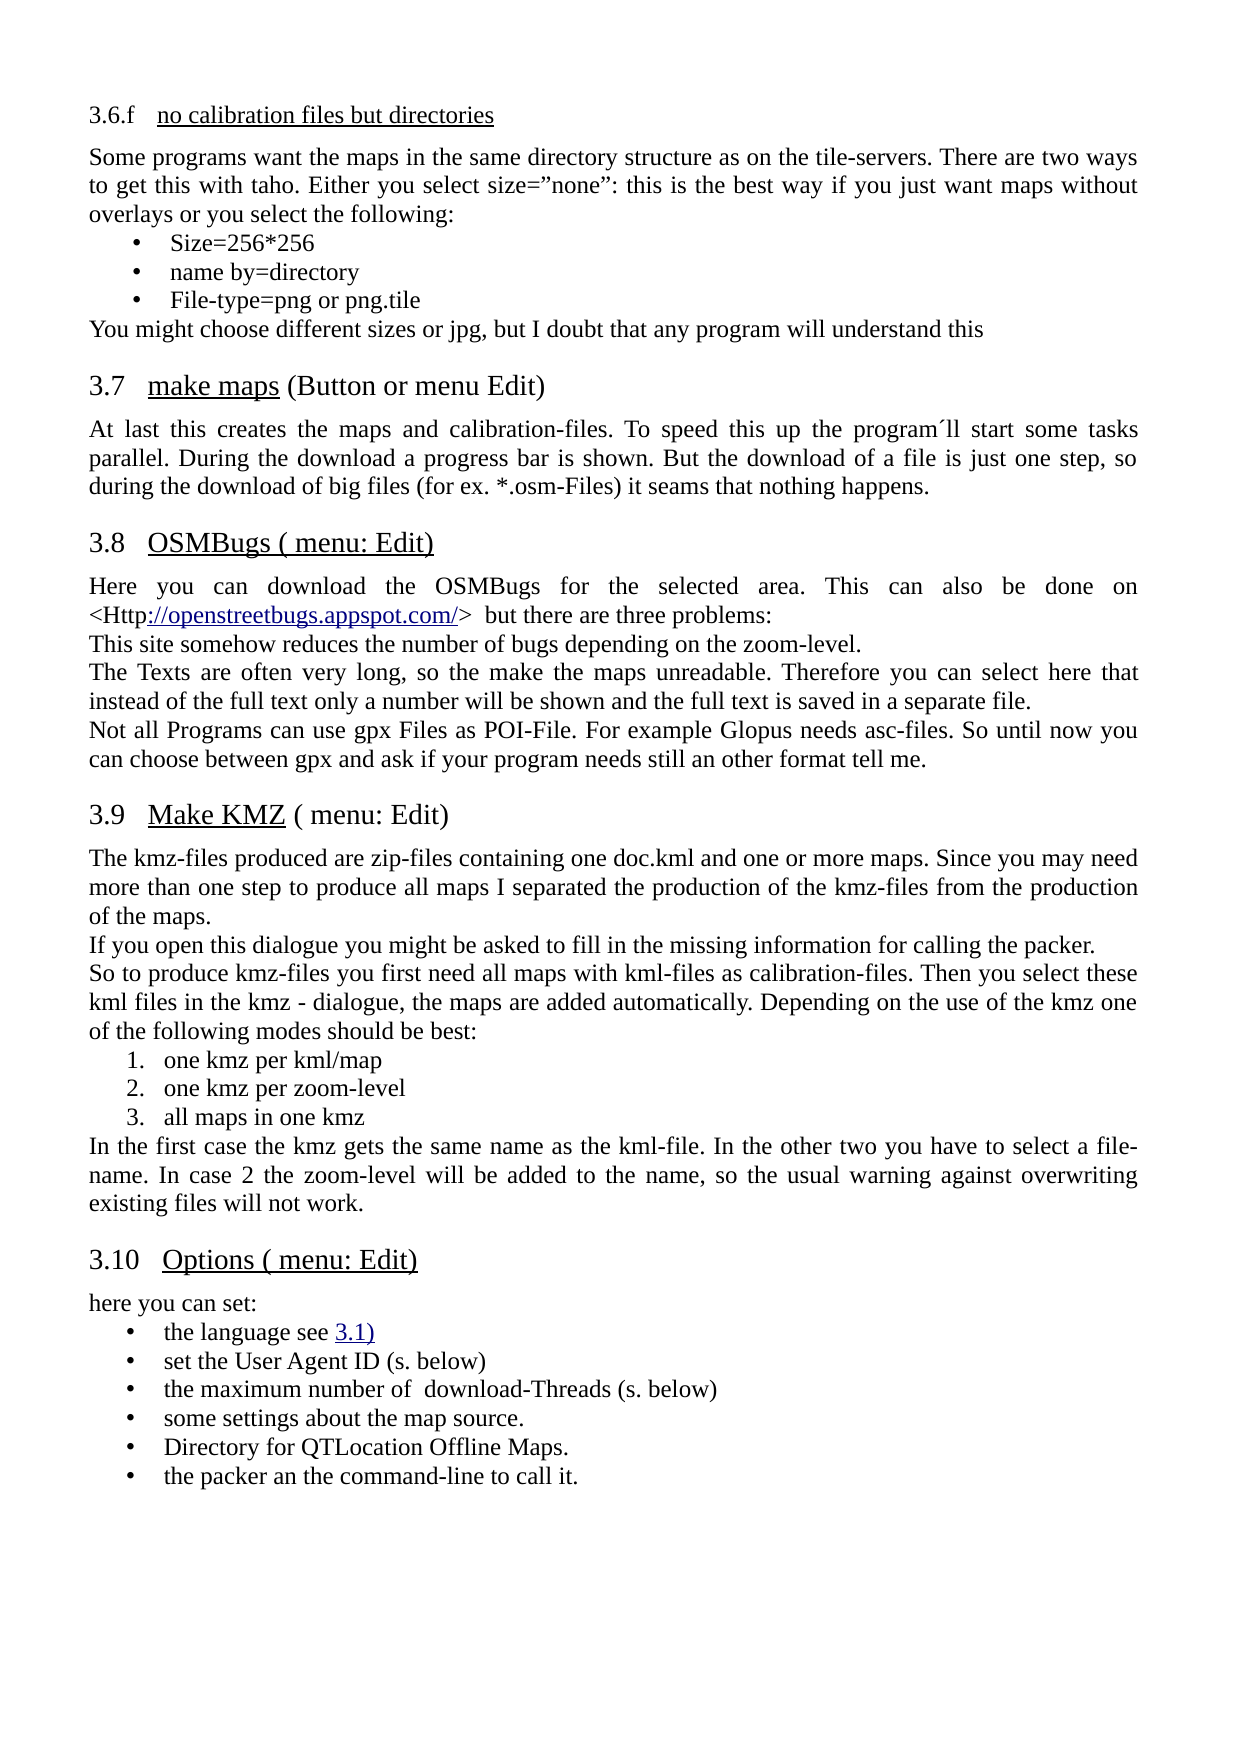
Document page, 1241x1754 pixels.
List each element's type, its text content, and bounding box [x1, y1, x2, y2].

list the maximum number of download-Threads (s. below) [126, 1374, 1140, 1403]
list set the User Agent ID (s. below) [126, 1346, 1140, 1374]
text Not all Programs can use gpx Files as POI-File. For example Glopus needs asc-files. So until now you can choose between gpx and ask if your program needs still an other format tell me. [88, 715, 1140, 772]
list the language see 3.1) [126, 1317, 1140, 1346]
text This site somehow reduces the number of bugs depending on the zoom-level. [88, 629, 1140, 657]
list one kmz per zoom-level [126, 1073, 1140, 1102]
text If you open this dialogue you might be asked to fill in the missing information for calling the packer. [88, 930, 1140, 958]
subtitle Options ( menu: Edit) [88, 1242, 1140, 1276]
list File-type=png or png.tile [132, 285, 1140, 314]
text You might choose different sizes or jpg, but I doubt that any program will understand this [88, 314, 1140, 343]
text The kmz-files produced are zip-files containing one doc.kml and one or more maps. Since you may need more than one step to produce all maps I separated the production of the kmz-files from the production of the maps. [88, 843, 1140, 930]
list the packer an the command-line to call it. [126, 1461, 1140, 1489]
text At last this creates the maps and calibration-files. To speed this up the program´ll start some tasks parallel. During the download a progress bar is shown. But the download of a file is just one step, so during the download of big files (for ex. *.osm-Files) it seams that nothing happens. [88, 414, 1140, 500]
text Here you can download the OSMBugs for the selected area. This can also be done on <Http://openstreetbugs.appspot.com/> but there are three problems: [88, 571, 1140, 629]
subtitle Make KMZ ( menu: Edit) [88, 797, 1140, 831]
text The Texts are often very long, so the make the maps unreadable. Therefore you can select here that instead of the full text only a number will be shown and the full text is saved in a separate file. [88, 657, 1140, 715]
list Directory for QTLocation Offline Maps. [126, 1432, 1140, 1461]
text So to produce kmz-files you first need all maps with kml-files as calibration-files. Then you select these kml files in the kmz - dialogue, the maps are added automatically. Depending on the use of the kmz one of the following modes should be best: [88, 958, 1140, 1045]
list all maps in one kmz [126, 1102, 1140, 1131]
list name by=directory [132, 257, 1140, 285]
subtitle no calibration files but directories [88, 100, 1140, 129]
text In the first case the kmz gets the same name as the kml-file. In the other two you have to select a file-name. In case 2 the zoom-level will be added to the name, so the usual warning against overwriting existing files will not work. [88, 1131, 1140, 1217]
text here you can set: [88, 1288, 1140, 1317]
list some settings about the map source. [126, 1403, 1140, 1432]
list one kmz per kml/map [126, 1045, 1140, 1073]
text Some programs want the maps in the same directory structure as on the tile-servers. There are two ways to get this with taho. Either you select size=”none”: this is the best way if you just want maps without overlays or you select the following: [88, 142, 1140, 228]
subtitle OSMBugs ( menu: Edit) [88, 525, 1140, 559]
list Size=256*256 [132, 228, 1140, 257]
subtitle make maps (Button or menu Edit) [88, 368, 1140, 401]
